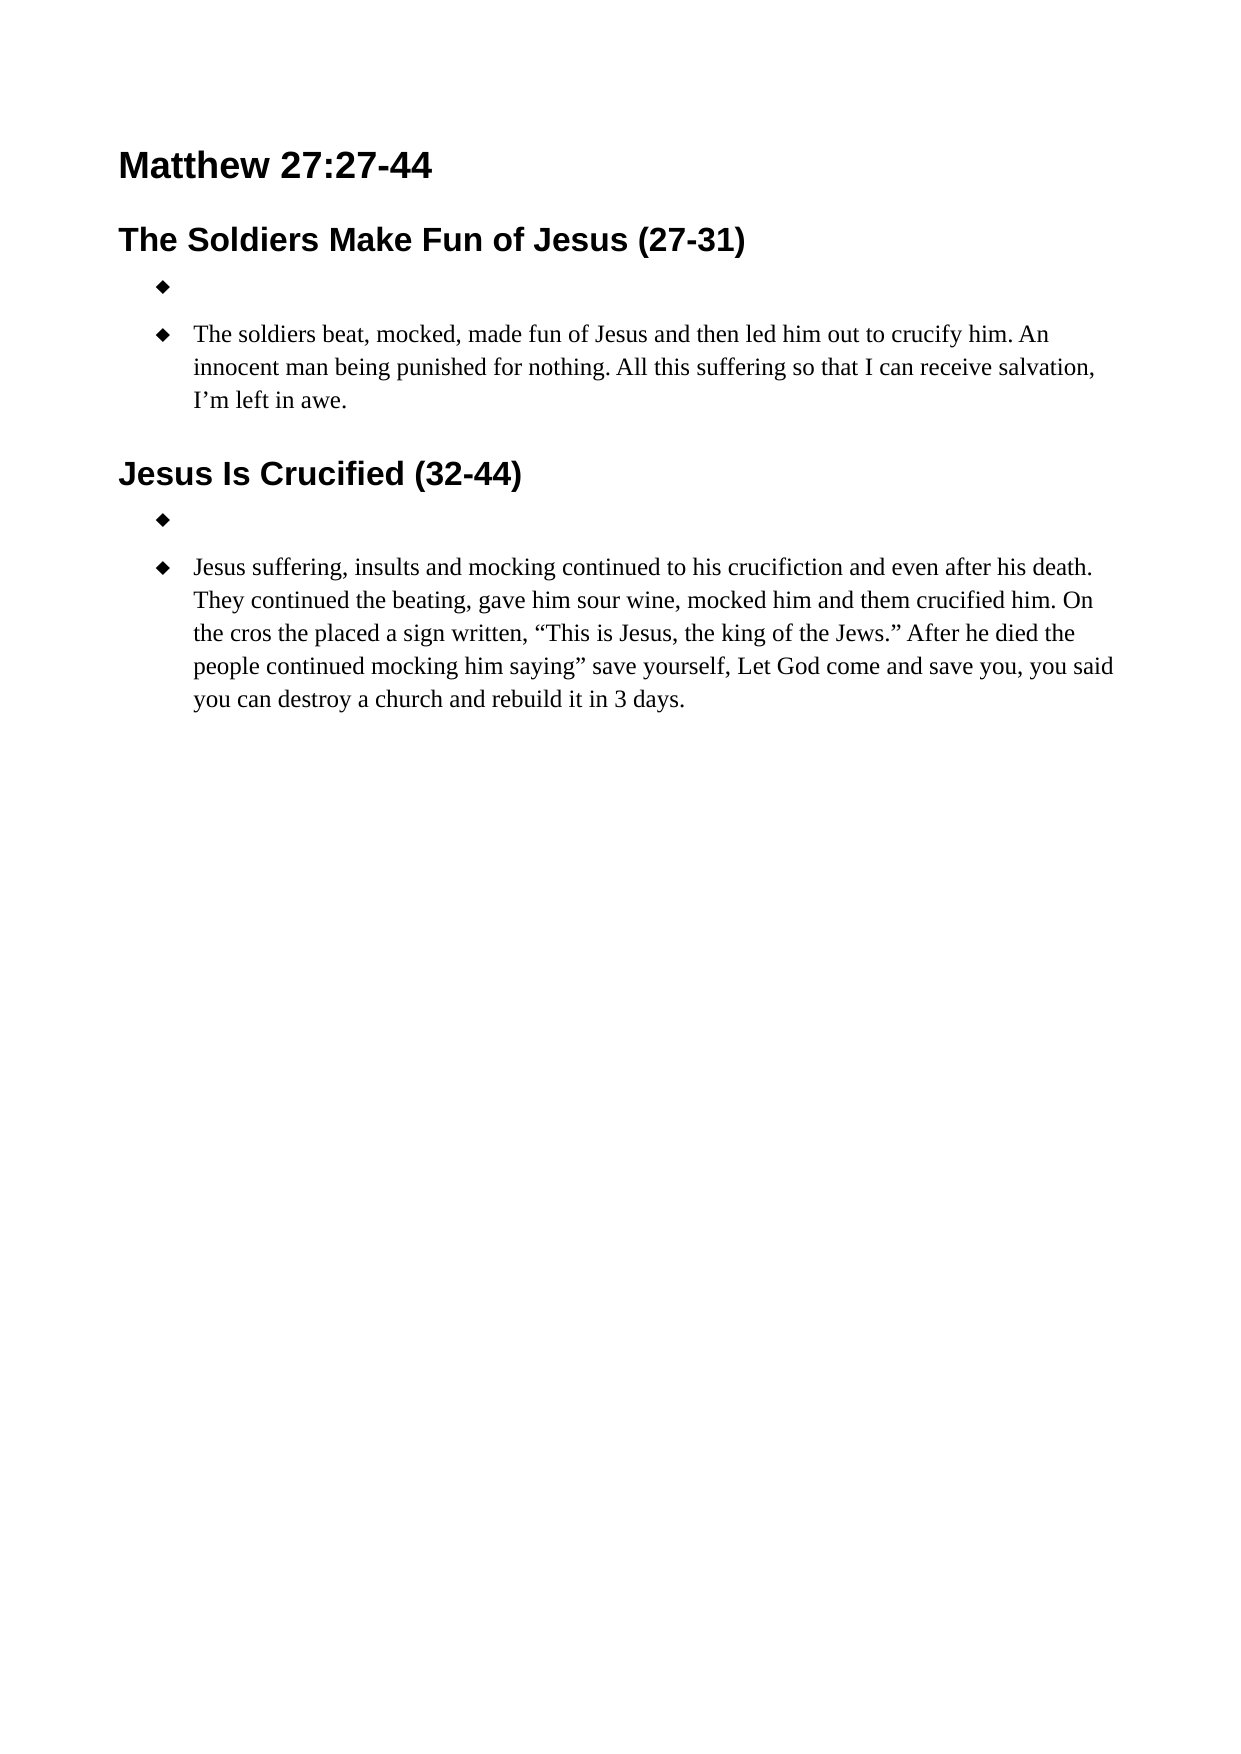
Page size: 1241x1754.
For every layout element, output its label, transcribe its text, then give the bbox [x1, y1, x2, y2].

subtitle Jesus Is Crucified (32-44) [118, 453, 1122, 492]
list The soldiers beat, mocked, made fun of Jesus and then led him out to crucify him. An innocent man being punished for nothing. All this suffering so that I can receive salvation, I’m left in awe. [156, 319, 1122, 414]
list Jesus suffering, insults and mocking continued to his crucifiction and even after his death. They continued the beating, gave him sour wine, mocked him and them crucified him. On the cros the placed a sign written, “This is Jesus, the king of the Jews.” After he died the people continued mocking him saying” save yourself, Let God come and save you, you said you can destroy a church and rebuild it in 3 days. [156, 552, 1122, 713]
subtitle Matthew 27:27-44 [118, 143, 1122, 187]
subtitle The Soldiers Make Fun of Jesus (27-31) [118, 220, 1122, 259]
